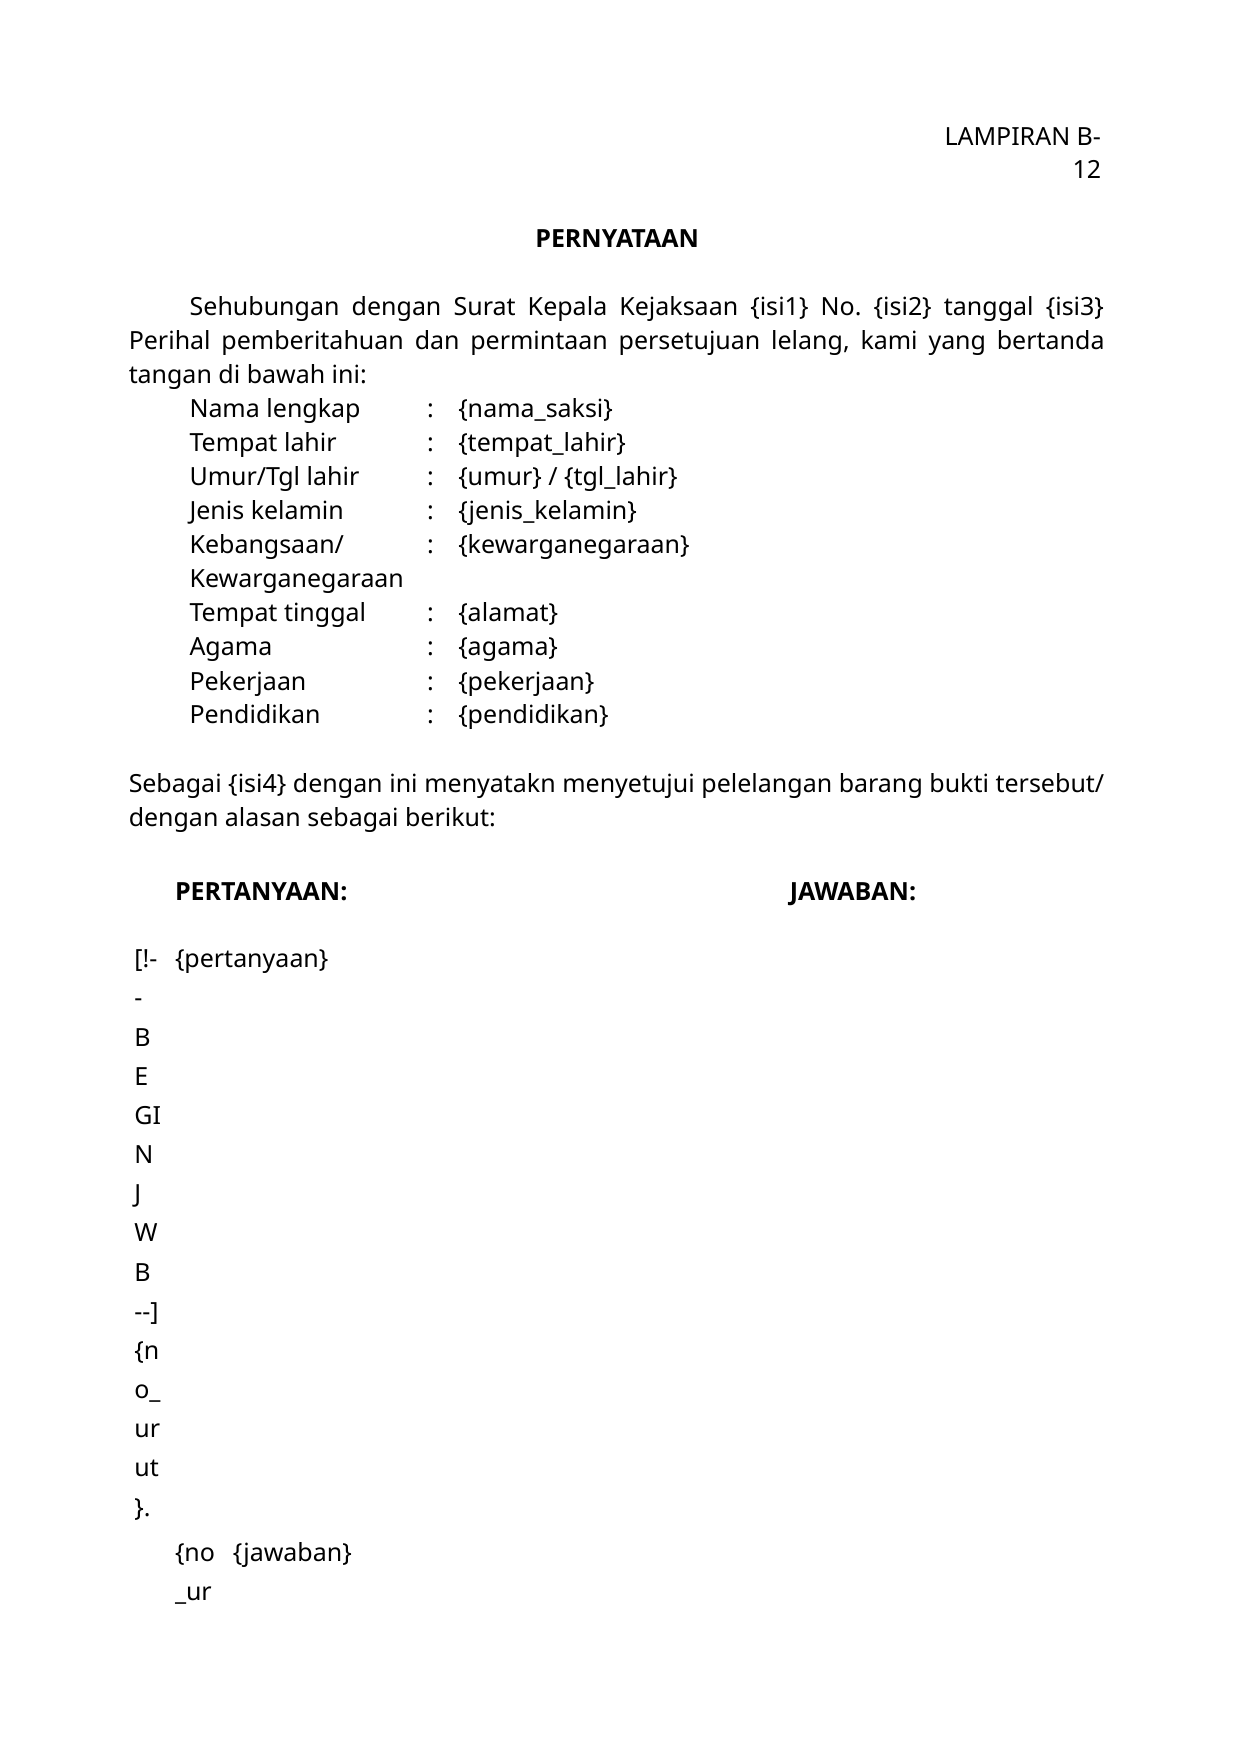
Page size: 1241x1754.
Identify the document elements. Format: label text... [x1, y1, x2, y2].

table_cell {pertanyaan} [169, 935, 1105, 1529]
table_cell Sebagai {isi4} dengan ini menyatakn menyetujui pelelangan barang bukti tersebut/ dengan alasan sebagai berikut: [117, 765, 1117, 1614]
table_cell [117, 391, 1117, 765]
table_cell : [416, 595, 447, 629]
table_cell : [416, 697, 447, 731]
table_cell Kebangsaan/ Kewarganegaraan [178, 527, 416, 595]
table_header PERTANYAAN: [169, 868, 784, 935]
table_cell {agama} [447, 629, 1105, 663]
table_cell : [416, 425, 447, 459]
table_cell Sehubungan dengan Surat Kepala Kejaksaan {isi1} No. {isi2} tanggal {isi3} Perihal pemberitahuan dan permintaan persetujuan lelang, kami yang bertanda tangan di bawah ini: [117, 289, 1117, 391]
table_cell [117, 254, 1117, 288]
table_header [129, 868, 169, 935]
table_header [129, 118, 853, 186]
table_header : [416, 391, 447, 425]
table_cell Agama [178, 629, 416, 663]
table_cell {tempat_lahir} [447, 425, 1105, 459]
table_cell {jawaban} [227, 1529, 1105, 1614]
table_cell Pendidikan [178, 697, 416, 731]
table_cell : [416, 663, 447, 697]
table_cell : [416, 459, 447, 493]
table_cell {no_ur [169, 1529, 227, 1614]
table_header LAMPIRAN B-12 [912, 118, 1112, 186]
table_header {nama_saksi} [447, 391, 1105, 425]
table_header [853, 118, 912, 186]
table_cell {alamat} [447, 595, 1105, 629]
table_header JAWABAN: [784, 868, 1105, 935]
table_cell {pekerjaan} [447, 663, 1105, 697]
table_cell {kewarganegaraan} [447, 527, 1105, 595]
table_cell {pendidikan} [447, 697, 1105, 731]
table_cell [129, 1529, 169, 1614]
table_cell Tempat lahir [178, 425, 416, 459]
table_cell {umur} / {tgl_lahir} [447, 459, 1105, 493]
table_cell : [416, 527, 447, 595]
table_cell [!-- BEGIN JWB --]{no_urut}. [129, 935, 169, 1529]
table_header Nama lengkap [178, 391, 416, 425]
table_cell Jenis kelamin [178, 493, 416, 527]
table_cell Pekerjaan [178, 663, 416, 697]
table_cell PERNYATAAN [117, 220, 1117, 254]
table_cell Umur/Tgl lahir [178, 459, 416, 493]
table_cell : [416, 629, 447, 663]
table_cell {jenis_kelamin} [447, 493, 1105, 527]
table_cell Tempat tinggal [178, 595, 416, 629]
table_header [117, 118, 1117, 220]
table_cell : [416, 493, 447, 527]
